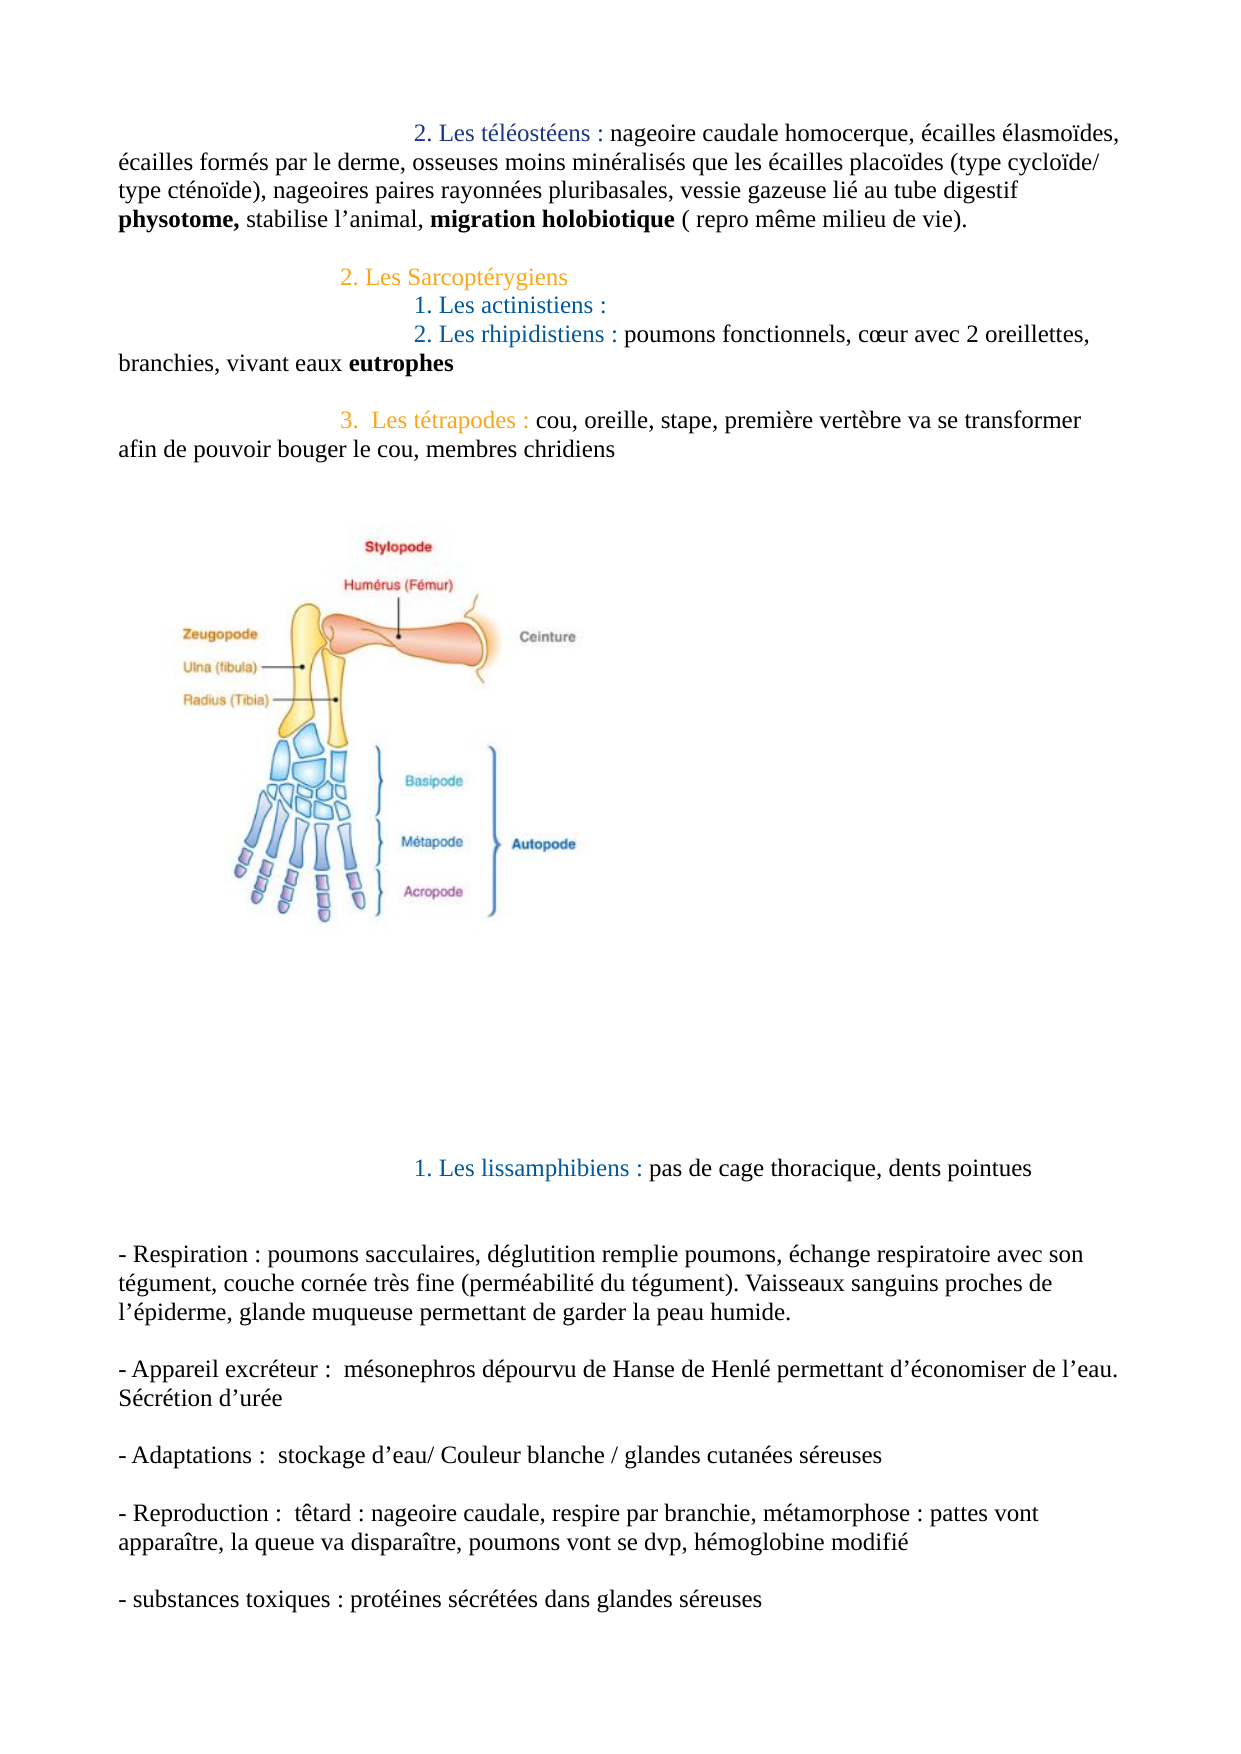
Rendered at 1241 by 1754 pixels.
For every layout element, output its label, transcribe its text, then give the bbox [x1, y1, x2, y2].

text - substances toxiques : protéines sécrétées dans glandes séreuses [118, 1584, 1122, 1613]
text - Reproduction : têtard : nageoire caudale, respire par branchie, métamorphose : pattes vont apparaître, la queue va disparaître, poumons vont se dvp, hémoglobine modifié [118, 1498, 1122, 1556]
text - Respiration : poumons sacculaires, déglutition remplie poumons, échange respiratoire avec son tégument, couche cornée très fine (perméabilité du tégument). Vaisseaux sanguins proches de l’épiderme, glande muqueuse permettant de garder la peau humide. [118, 1239, 1122, 1326]
picture [122, 491, 606, 953]
text 2. Les rhipidistiens : poumons fonctionnels, cœur avec 2 oreillettes, branchies, vivant eaux eutrophes [118, 319, 1122, 377]
text - Adaptations : stockage d’eau/ Couleur blanche / glandes cutanées séreuses [118, 1441, 1122, 1469]
text 2. Les téléostéens : nageoire caudale homocerque, écailles élasmoïdes, écailles formés par le derme, osseuses moins minéralisés que les écailles placoïdes (type cycloïde/ type cténoïde), nageoires paires rayonnées pluribasales, vessie gazeuse lié au tube digestif physotome, stabilise l’animal, migration holobiotique ( repro même milieu de vie). [118, 118, 1122, 233]
text 1. Les actinistiens : [118, 291, 1122, 319]
text 1. Les lissamphibiens : pas de cage thoracique, dents pointues [118, 1153, 1122, 1182]
text 2. Les Sarcoptérygiens [118, 262, 1122, 291]
text 3. Les tétrapodes : cou, oreille, stape, première vertèbre va se transformer afin de pouvoir bouger le cou, membres chridiens [118, 406, 1122, 463]
text - Appareil excréteur : mésonephros dépourvu de Hanse de Henlé permettant d’économiser de l’eau. Sécrétion d’urée [118, 1354, 1122, 1412]
